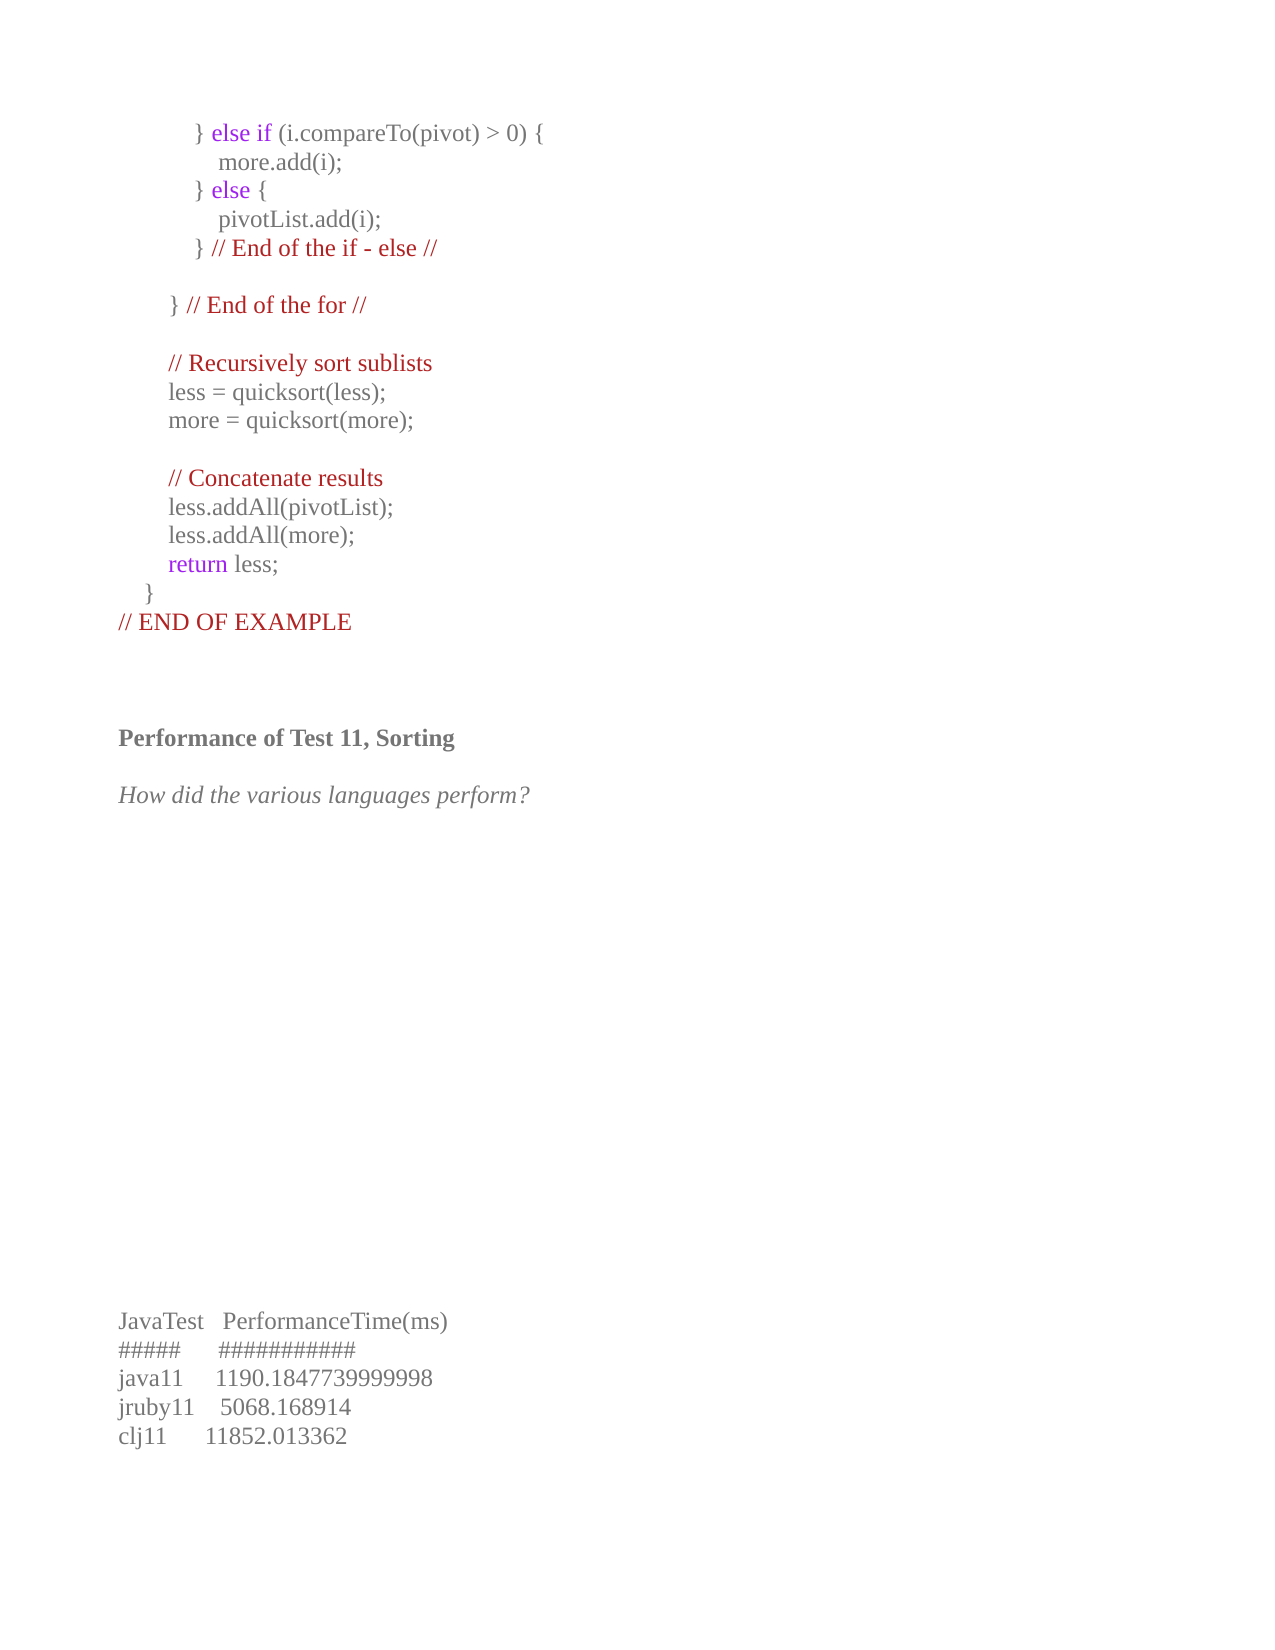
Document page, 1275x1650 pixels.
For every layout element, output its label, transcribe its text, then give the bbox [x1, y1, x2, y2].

text less.addAll(pivotList); [118, 492, 1157, 521]
text less.addAll(more); [118, 521, 1157, 549]
text } else if (i.compareTo(pivot) > 0) { [118, 118, 1157, 147]
text } // End of the if - else // [118, 233, 1157, 262]
text } else { [118, 176, 1157, 204]
text less = quicksort(less); [118, 377, 1157, 406]
text // END OF EXAMPLE [118, 607, 1157, 636]
text pivotList.add(i); [118, 204, 1157, 233]
text } // End of the for // [118, 291, 1157, 319]
text // Recursively sort sublists [118, 348, 1157, 377]
text return less; [118, 549, 1157, 578]
text more.add(i); [118, 147, 1157, 176]
text java11 1190.1847739999998 [118, 1363, 1157, 1392]
text } [118, 578, 1157, 607]
text JavaTest PerformanceTime(ms) [118, 1306, 1157, 1335]
text ##### ########### [118, 1335, 1157, 1363]
text more = quicksort(more); [118, 406, 1157, 434]
text clj11 11852.013362 [118, 1421, 1157, 1450]
text jruby11 5068.168914 [118, 1392, 1157, 1421]
text Performance of Test 11, Sorting How did the various languages perform? [118, 665, 1157, 1293]
text // Concatenate results [118, 463, 1157, 492]
